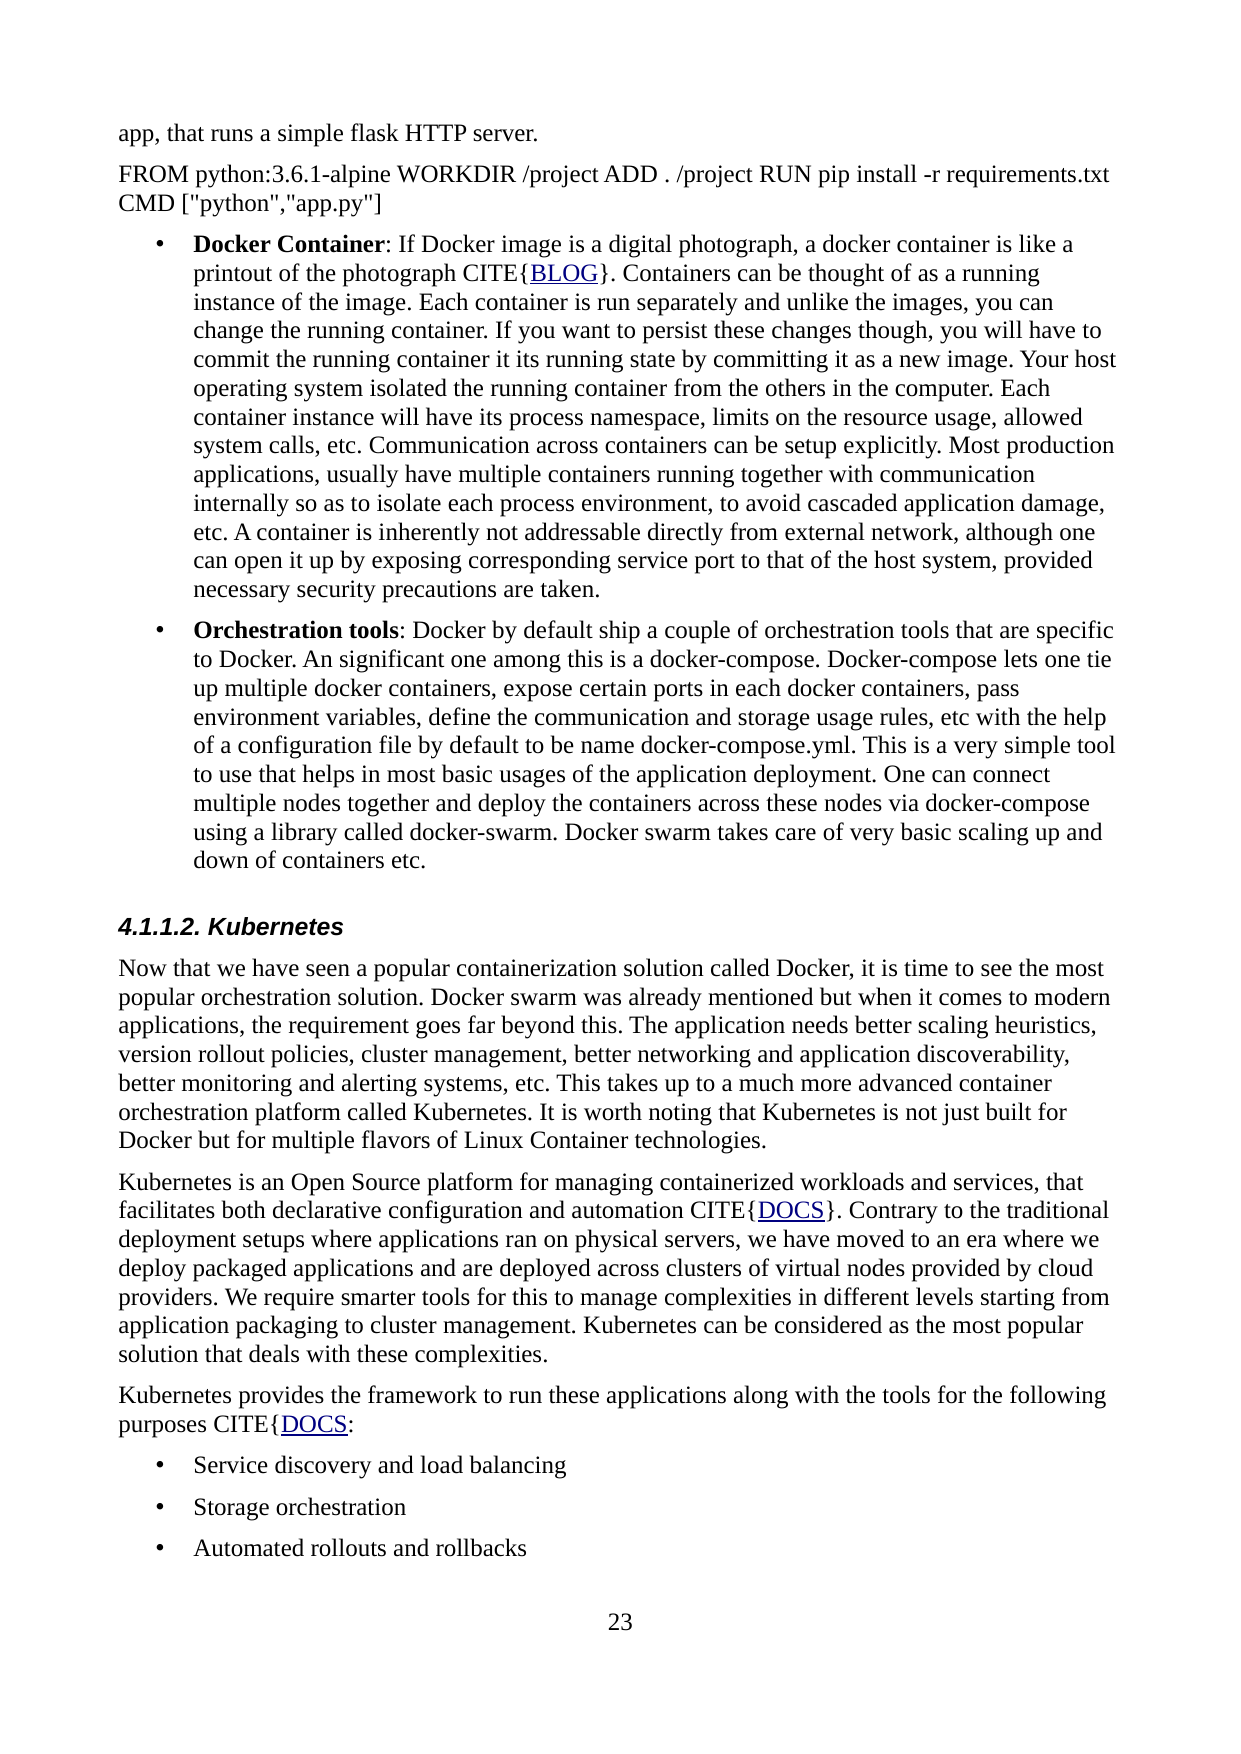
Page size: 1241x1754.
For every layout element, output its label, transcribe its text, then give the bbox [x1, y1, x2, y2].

list Docker Container: If Docker image is a digital photograph, a docker container is like a printout of the photograph CITE{BLOG}. Containers can be thought of as a running instance of the image. Each container is run separately and unlike the images, you can change the running container. If you want to persist these changes though, you will have to commit the running container it its running state by committing it as a new image. Your host operating system isolated the running container from the others in the computer. Each container instance will have its process namespace, limits on the resource usage, allowed system calls, etc. Communication across containers can be setup explicitly. Most production applications, usually have multiple containers running together with communication internally so as to isolate each process environment, to avoid cascaded application damage, etc. A container is inherently not addressable directly from external network, although one can open it up by exposing corresponding service port to that of the host system, provided necessary security precautions are taken. [156, 229, 1122, 603]
text Now that we have seen a popular containerization solution called Docker, it is time to see the most popular orchestration solution. Docker swarm was already mentioned but when it comes to modern applications, the requirement goes far beyond this. The application needs better scaling heuristics, version rollout policies, cluster management, better networking and application discoverability, better monitoring and alerting systems, etc. This takes up to a much more advanced container orchestration platform called Kubernetes. It is worth noting that Kubernetes is not just built for Docker but for multiple flavors of Linux Container technologies. [118, 953, 1122, 1154]
text app, that runs a simple flask HTTP server. [118, 118, 1122, 147]
list Orchestration tools: Docker by default ship a couple of orchestration tools that are specific to Docker. An significant one among this is a docker-compose. Docker-compose lets one tie up multiple docker containers, expose certain ports in each docker containers, pass environment variables, define the communication and storage usage rules, etc with the help of a configuration file by default to be name docker-compose.yml. This is a very simple tool to use that helps in most basic usages of the application deployment. One can connect multiple nodes together and deploy the containers across these nodes via docker-compose using a library called docker-swarm. Docker swarm takes care of very basic scaling up and down of containers etc. [156, 616, 1122, 874]
text Kubernetes is an Open Source platform for managing containerized workloads and services, that facilitates both declarative configuration and automation CITE{DOCS}. Contrary to the traditional deployment setups where applications ran on physical servers, we have moved to an era where we deploy packaged applications and are deployed across clusters of virtual nodes provided by cloud providers. We require smarter tools for this to manage complexities in different levels starting from application packaging to cluster management. Kubernetes can be considered as the most popular solution that deals with these complexities. [118, 1167, 1122, 1368]
subtitle Kubernetes [118, 912, 1122, 940]
text Kubernetes provides the framework to run these applications along with the tools for the following purposes CITE{DOCS: [118, 1380, 1122, 1438]
list Automated rollouts and rollbacks [156, 1533, 1122, 1562]
list Storage orchestration [156, 1492, 1122, 1520]
text FROM python:3.6.1-alpine WORKDIR /project ADD . /project RUN pip install -r requirements.txt CMD ["python","app.py"] [118, 159, 1122, 217]
list Service discovery and load balancing [156, 1450, 1122, 1479]
